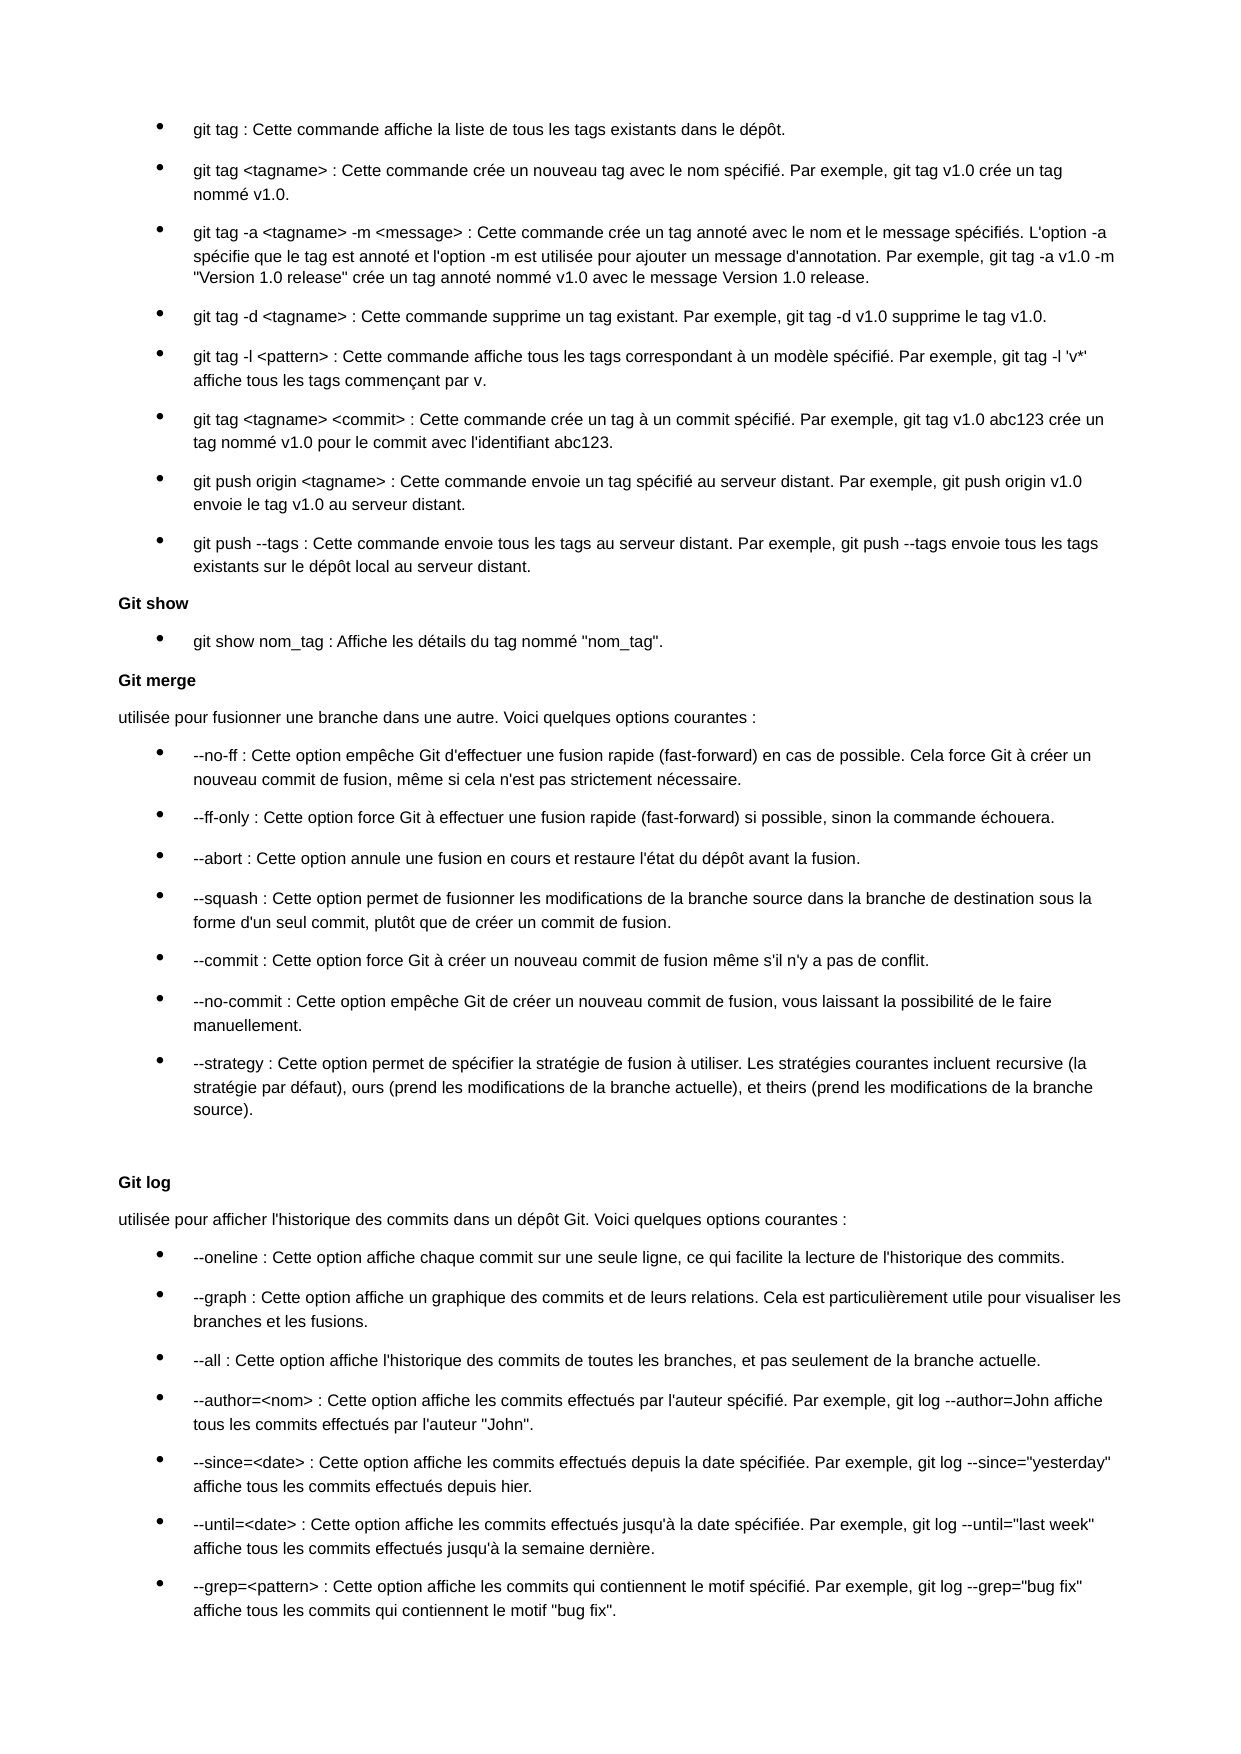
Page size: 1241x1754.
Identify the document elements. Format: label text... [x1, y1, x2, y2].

list --until=<date> : Cette option affiche les commits effectués jusqu'à la date spécifiée. Par exemple, git log --until="last week" affiche tous les commits effectués jusqu'à la semaine dernière. [156, 1513, 1122, 1558]
list git tag <tagname> <commit> : Cette commande crée un tag à un commit spécifié. Par exemple, git tag v1.0 abc123 crée un tag nommé v1.0 pour le commit avec l'identifiant abc123. [156, 408, 1122, 452]
text Git log [118, 1173, 1122, 1192]
list --since=<date> : Cette option affiche les commits effectués depuis la date spécifiée. Par exemple, git log --since="yesterday" affiche tous les commits effectués depuis hier. [156, 1451, 1122, 1496]
list git tag -l <pattern> : Cette commande affiche tous les tags correspondant à un modèle spécifié. Par exemple, git tag -l 'v*' affiche tous les tags commençant par v. [156, 346, 1122, 390]
list git push origin <tagname> : Cette commande envoie un tag spécifié au serveur distant. Par exemple, git push origin v1.0 envoie le tag v1.0 au serveur distant. [156, 470, 1122, 514]
list git push --tags : Cette commande envoie tous les tags au serveur distant. Par exemple, git push --tags envoie tous les tags existants sur le dépôt local au serveur distant. [156, 532, 1122, 576]
list --author=<nom> : Cette option affiche les commits effectués par l'auteur spécifié. Par exemple, git log --author=John affiche tous les commits effectués par l'auteur "John". [156, 1389, 1122, 1434]
list --graph : Cette option affiche un graphique des commits et de leurs relations. Cela est particulièrement utile pour visualiser les branches et les fusions. [156, 1287, 1122, 1331]
text Git merge [118, 671, 1122, 690]
list --ff-only : Cette option force Git à effectuer une fusion rapide (fast-forward) si possible, sinon la commande échouera. [156, 806, 1122, 829]
list --no-ff : Cette option empêche Git d'effectuer une fusion rapide (fast-forward) en cas de possible. Cela force Git à créer un nouveau commit de fusion, même si cela n'est pas strictement nécessaire. [156, 744, 1122, 789]
list --oneline : Cette option affiche chaque commit sur une seule ligne, ce qui facilite la lecture de l'historique des commits. [156, 1246, 1122, 1269]
list git tag -d <tagname> : Cette commande supprime un tag existant. Par exemple, git tag -d v1.0 supprime le tag v1.0. [156, 305, 1122, 328]
list --abort : Cette option annule une fusion en cours et restaure l'état du dépôt avant la fusion. [156, 847, 1122, 869]
list --squash : Cette option permet de fusionner les modifications de la branche source dans la branche de destination sous la forme d'un seul commit, plutôt que de créer un commit de fusion. [156, 887, 1122, 932]
list git tag <tagname> : Cette commande crée un nouveau tag avec le nom spécifié. Par exemple, git tag v1.0 crée un tag nommé v1.0. [156, 159, 1122, 203]
text utilisée pour afficher l'historique des commits dans un dépôt Git. Voici quelques options courantes : [118, 1209, 1122, 1229]
text Git show [118, 594, 1122, 613]
list --grep=<pattern> : Cette option affiche les commits qui contiennent le motif spécifié. Par exemple, git log --grep="bug fix" affiche tous les commits qui contiennent le motif "bug fix". [156, 1576, 1122, 1620]
list git tag : Cette commande affiche la liste de tous les tags existants dans le dépôt. [156, 118, 1122, 141]
list --all : Cette option affiche l'historique des commits de toutes les branches, et pas seulement de la branche actuelle. [156, 1349, 1122, 1371]
list --commit : Cette option force Git à créer un nouveau commit de fusion même s'il n'y a pas de conflit. [156, 949, 1122, 972]
list git tag -a <tagname> -m <message> : Cette commande crée un tag annoté avec le nom et le message spécifiés. L'option -a spécifie que le tag est annoté et l'option -m est utilisée pour ajouter un message d'annotation. Par exemple, git tag -a v1.0 -m "Version 1.0 release" crée un tag annoté nommé v1.0 avec le message Version 1.0 release. [156, 221, 1122, 287]
text utilisée pour fusionner une branche dans une autre. Voici quelques options courantes : [118, 708, 1122, 727]
list --strategy : Cette option permet de spécifier la stratégie de fusion à utiliser. Les stratégies courantes incluent recursive (la stratégie par défaut), ours (prend les modifications de la branche actuelle), et theirs (prend les modifications de la branche source). [156, 1052, 1122, 1119]
list git show nom_tag : Affiche les détails du tag nommé "nom_tag". [156, 630, 1122, 653]
list --no-commit : Cette option empêche Git de créer un nouveau commit de fusion, vous laissant la possibilité de le faire manuellement. [156, 990, 1122, 1035]
